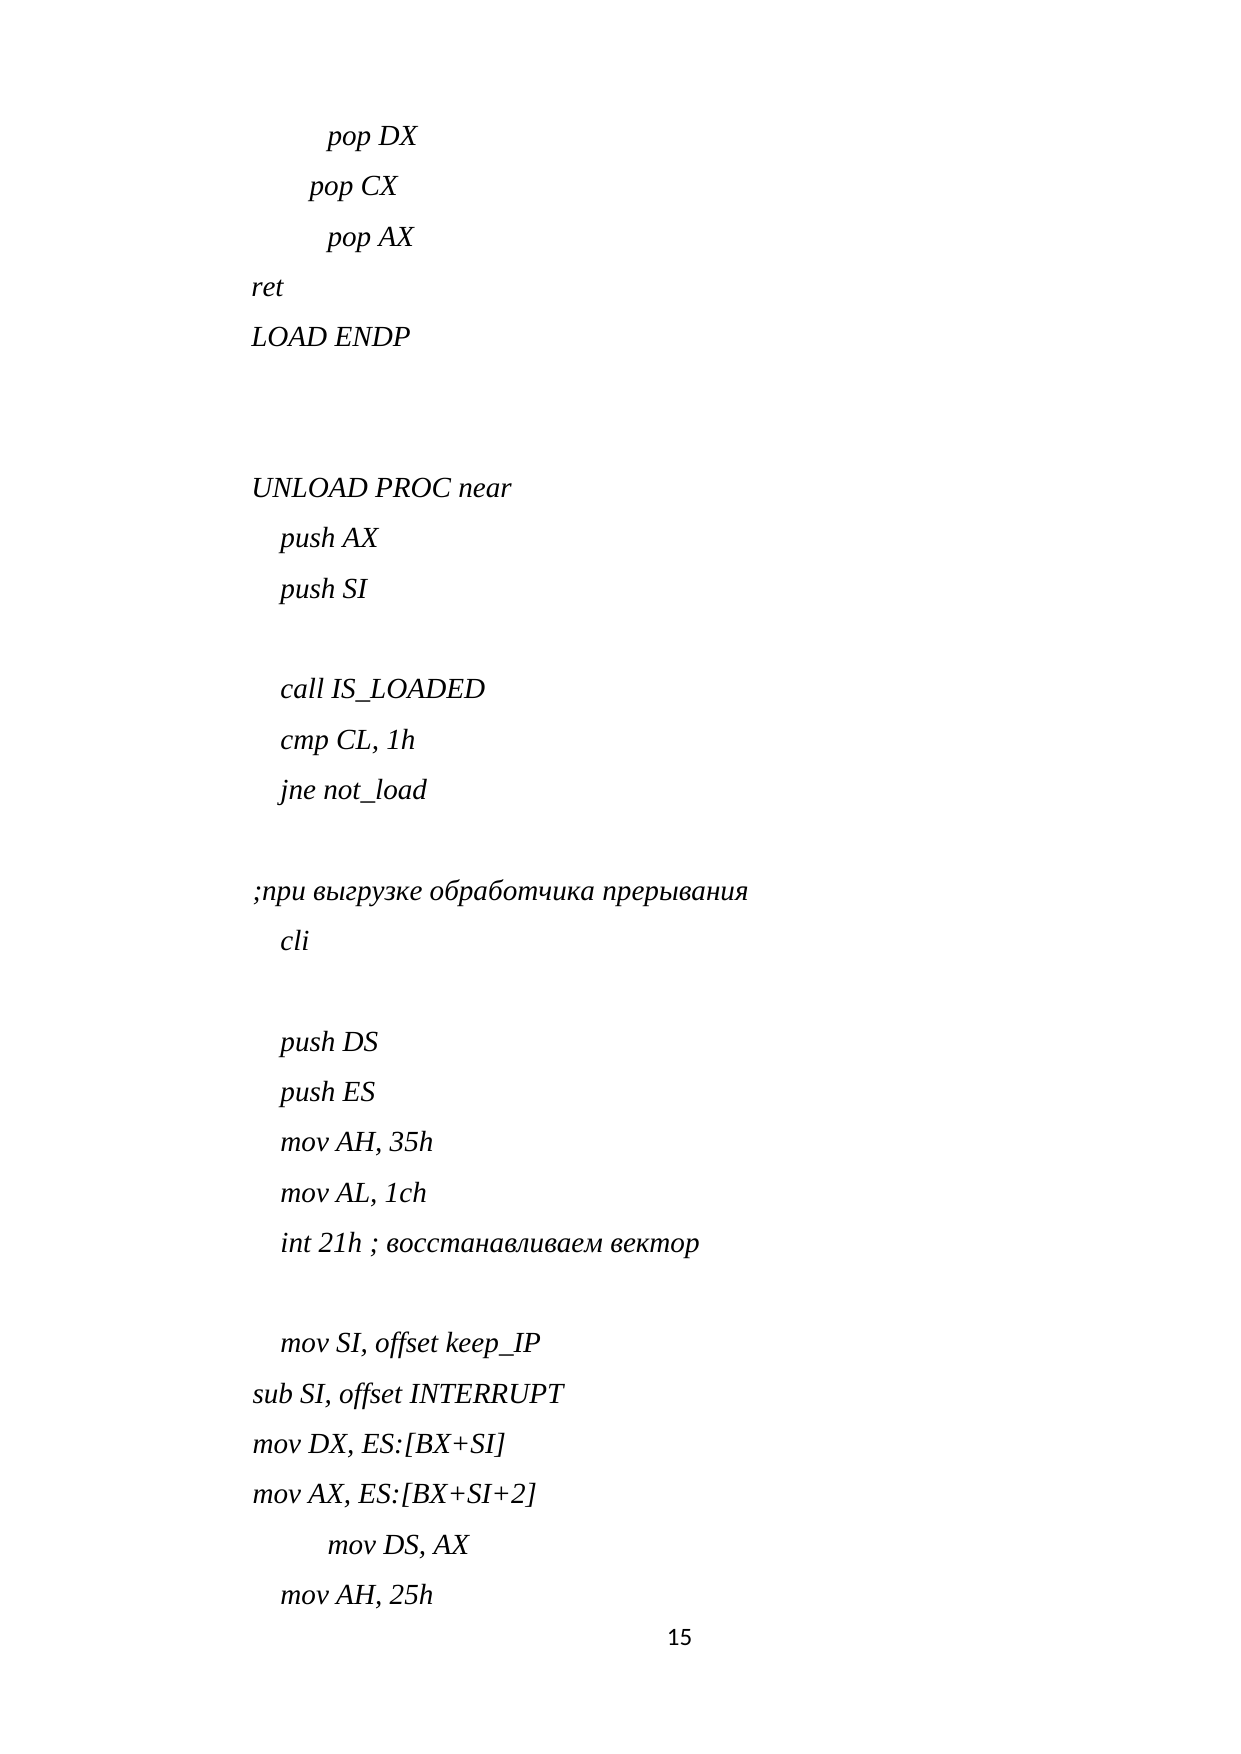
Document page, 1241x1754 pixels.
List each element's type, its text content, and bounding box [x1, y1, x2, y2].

text cmp CL, 1h [177, 722, 1181, 755]
text mov DX, ES:[BX+SI] [177, 1426, 1181, 1460]
text sub SI, offset INTERRUPT [177, 1376, 1181, 1409]
text push AX [177, 521, 1181, 554]
text push ES [177, 1074, 1181, 1108]
text ;при выгрузке обработчика прерывания [177, 873, 1181, 906]
text pop DX [177, 118, 1181, 152]
text cli [177, 923, 1181, 957]
text mov AL, 1ch [177, 1175, 1181, 1208]
text pop CX [177, 168, 1181, 202]
text mov SI, offset keep_IP [177, 1326, 1181, 1359]
text mov AH, 25h [177, 1577, 1181, 1611]
text jne not_load [177, 772, 1181, 806]
text mov AH, 35h [177, 1124, 1181, 1158]
text int 21h ; восстанавливаем вектор [177, 1225, 1181, 1258]
text pop AX [177, 219, 1181, 252]
text push DS [177, 1024, 1181, 1057]
text call IS_LOADED [177, 672, 1181, 705]
text mov DS, AX [177, 1527, 1181, 1560]
text ret [177, 269, 1181, 303]
text UNLOAD PROC near [177, 470, 1181, 504]
text push SI [177, 571, 1181, 604]
text LOAD ENDP [177, 319, 1181, 353]
text mov AX, ES:[BX+SI+2] [177, 1477, 1181, 1510]
